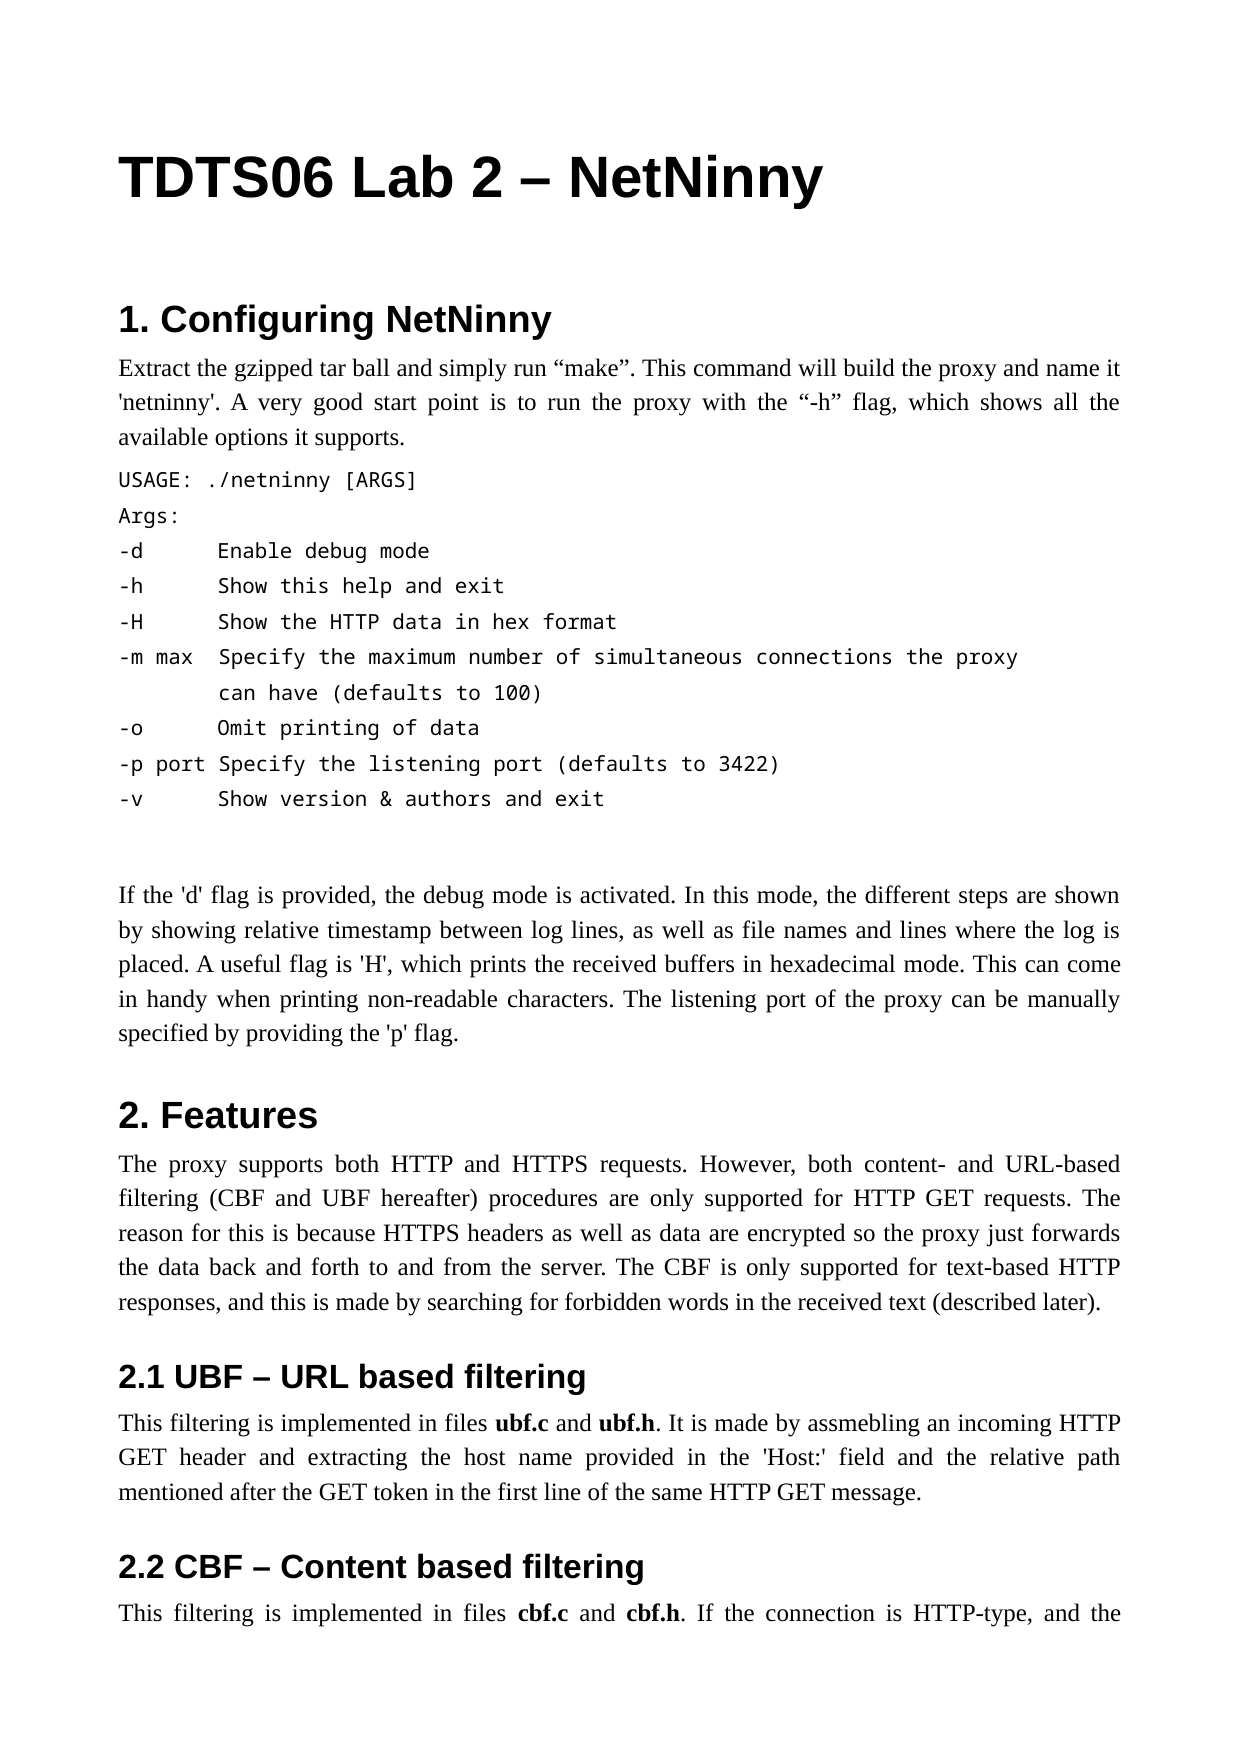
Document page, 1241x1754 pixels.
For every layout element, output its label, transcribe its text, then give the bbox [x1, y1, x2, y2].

text If the 'd' flag is provided, the debug mode is activated. In this mode, the different steps are shown by showing relative timestamp between log lines, as well as file names and lines where the log is placed. A useful flag is 'H', which prints the received buffers in hexadecimal mode. This can come in handy when printing non-readable characters. The listening port of the proxy can be manually specified by providing the 'p' flag. [118, 881, 1122, 1047]
text This filtering is implemented in files ubf.c and ubf.h. It is made by assmebling an incoming HTTP GET header and extracting the host name provided in the 'Host:' field and the relative path mentioned after the GET token in the first line of the same HTTP GET message. [118, 1408, 1122, 1505]
text -o Omit printing of data [118, 719, 1122, 740]
text -H Show the HTTP data in hex format [118, 613, 1122, 633]
text -m max Specify the maximum number of simultaneous connections the proxy [118, 648, 1122, 669]
subtitle 1. Configuring NetNinny [118, 297, 1122, 340]
text -p port Specify the listening port (defaults to 3422) [118, 754, 1122, 775]
subtitle 2.2 CBF – Content based filtering [118, 1546, 1122, 1585]
text Extract the gzipped tar ball and simply run “make”. This command will build the proxy and name it 'netninny'. A very good start point is to run the proxy with the “-h” flag, which shows all the available options it supports. [118, 353, 1122, 451]
text can have (defaults to 100) [118, 683, 1122, 704]
title TDTS06 Lab 2 – NetNinny [118, 143, 1122, 210]
text This filtering is implemented in files cbf.c and cbf.h. If the connection is HTTP-type, and the [118, 1598, 1122, 1626]
text -v Show version & authors and exit [118, 790, 1122, 811]
text Args: [118, 506, 1122, 527]
subtitle 2. Features [118, 1092, 1122, 1136]
text -h Show this help and exit [118, 577, 1122, 598]
subtitle 2.1 UBF – URL based filtering [118, 1356, 1122, 1395]
text USAGE: ./netninny [ARGS] [118, 471, 1122, 492]
text The proxy supports both HTTP and HTTPS requests. However, both content- and URL-based filtering (CBF and UBF hereafter) procedures are only supported for HTTP GET requests. The reason for this is because HTTPS headers as well as data are encrypted so the proxy just forwards the data back and forth to and from the server. The CBF is only supported for text-based HTTP responses, and this is made by searching for forbidden words in the received text (described later). [118, 1149, 1122, 1315]
text -d Enable debug mode [118, 542, 1122, 563]
